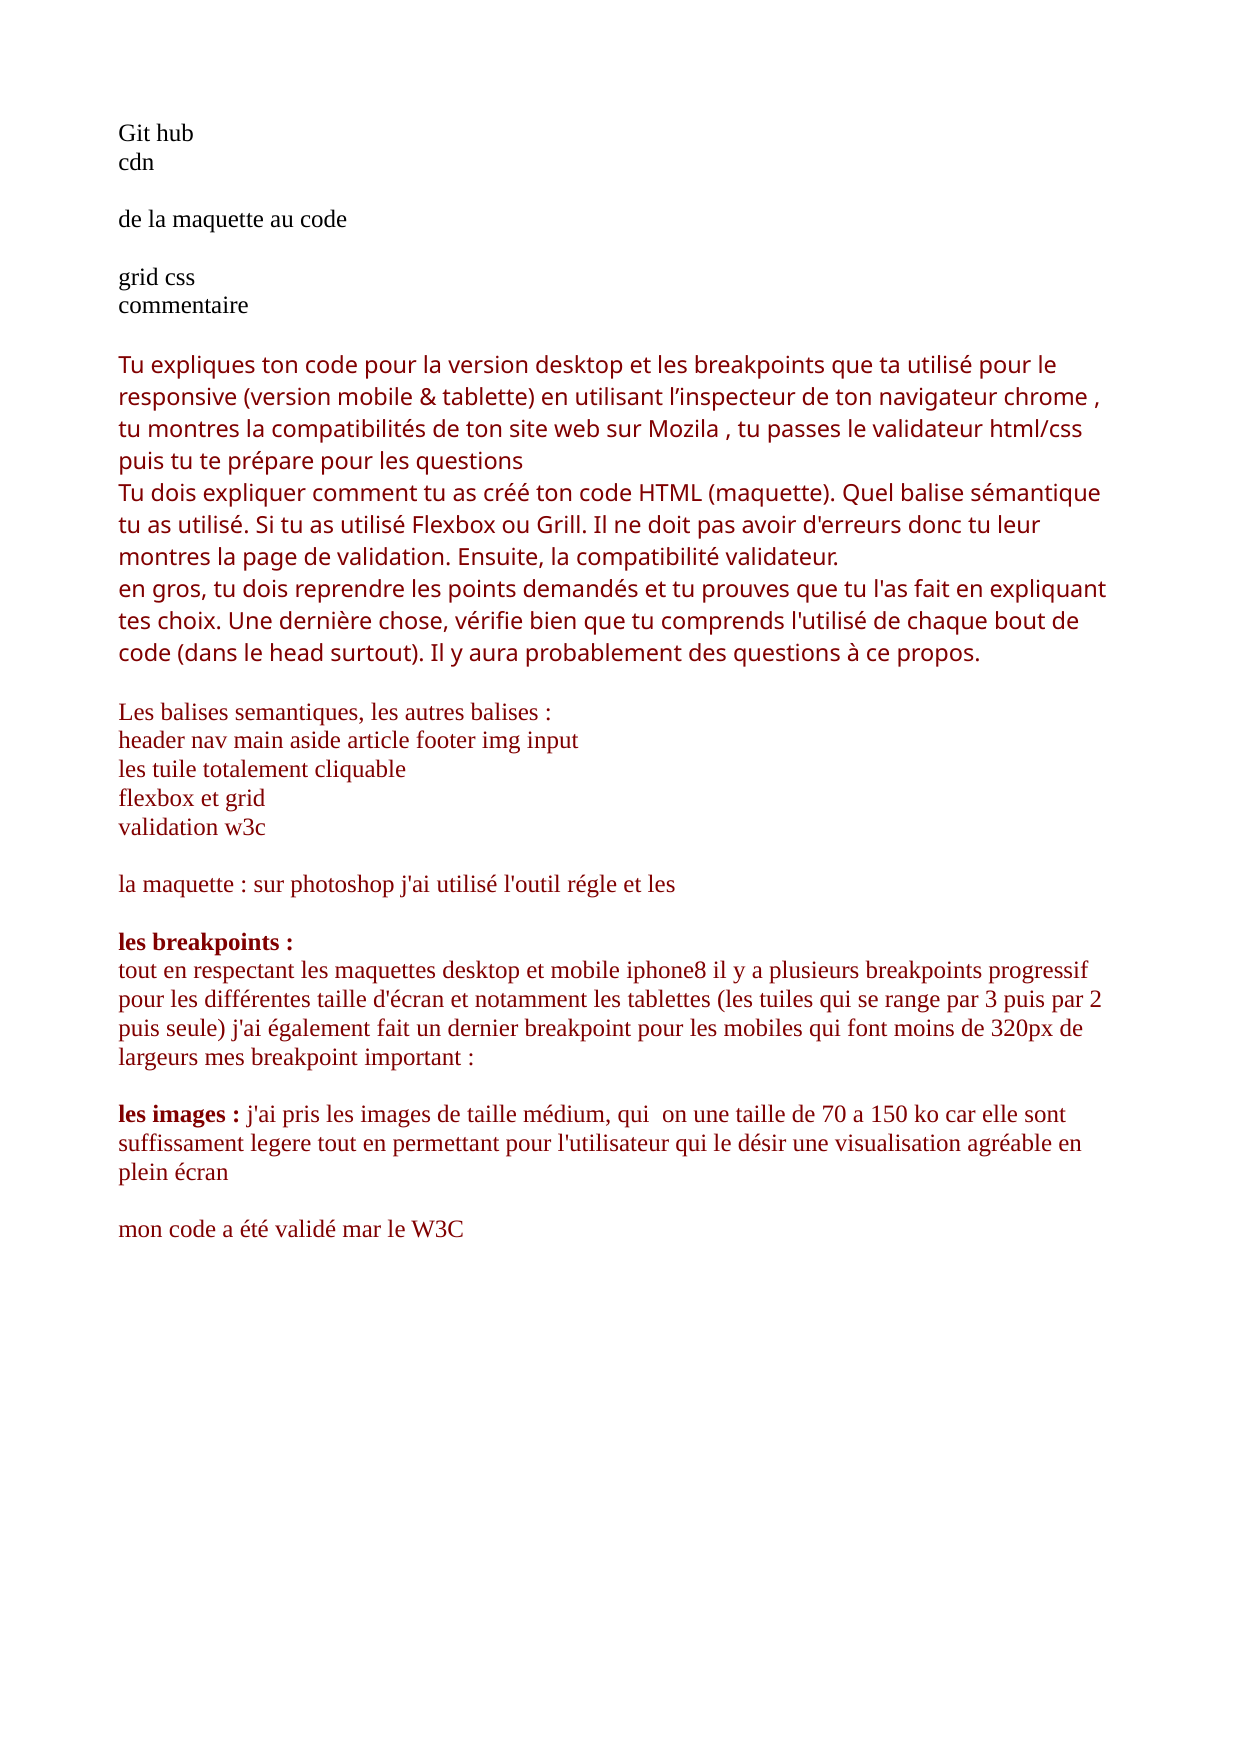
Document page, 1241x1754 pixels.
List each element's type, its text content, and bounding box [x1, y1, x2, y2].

text Git hub [118, 118, 1122, 147]
text flexbox et grid [118, 783, 1122, 812]
text Les balises semantiques, les autres balises : [118, 697, 1122, 725]
text validation w3c [118, 812, 1122, 840]
text Tu expliques ton code pour la version desktop et les breakpoints que ta utilisé pour le responsive (version mobile & tablette) en utilisant l’inspecteur de ton navigateur chrome , tu montres la compatibilités de ton site web sur Mozila , tu passes le validateur html/css puis tu te prépare pour les questions [118, 348, 1122, 476]
text les tuile totalement cliquable [118, 754, 1122, 783]
text les images : j'ai pris les images de taille médium, qui on une taille de 70 a 150 ko car elle sont suffissament legere tout en permettant pour l'utilisateur qui le désir une visualisation agréable en plein écran [118, 1099, 1122, 1185]
text la maquette : sur photoshop j'ai utilisé l'outil régle et les [118, 869, 1122, 898]
text grid css [118, 262, 1122, 291]
text header nav main aside article footer img input [118, 725, 1122, 754]
text de la maquette au code [118, 204, 1122, 233]
text les breakpoints : [118, 927, 1122, 955]
text en gros, tu dois reprendre les points demandés et tu prouves que tu l'as fait en expliquant tes choix. Une dernière chose, vérifie bien que tu comprends l'utilisé de chaque bout de code (dans le head surtout). Il y aura probablement des questions à ce propos. [118, 572, 1122, 668]
text cdn [118, 147, 1122, 176]
text commentaire [118, 291, 1122, 319]
text mon code a été validé mar le W3C [118, 1214, 1122, 1243]
text Tu dois expliquer comment tu as créé ton code HTML (maquette). Quel balise sémantique tu as utilisé. Si tu as utilisé Flexbox ou Grill. Il ne doit pas avoir d'erreurs donc tu leur montres la page de validation. Ensuite, la compatibilité validateur. [118, 476, 1122, 572]
text tout en respectant les maquettes desktop et mobile iphone8 il y a plusieurs breakpoints progressif pour les différentes taille d'écran et notamment les tablettes (les tuiles qui se range par 3 puis par 2 puis seule) j'ai également fait un dernier breakpoint pour les mobiles qui font moins de 320px de largeurs mes breakpoint important : [118, 955, 1122, 1070]
